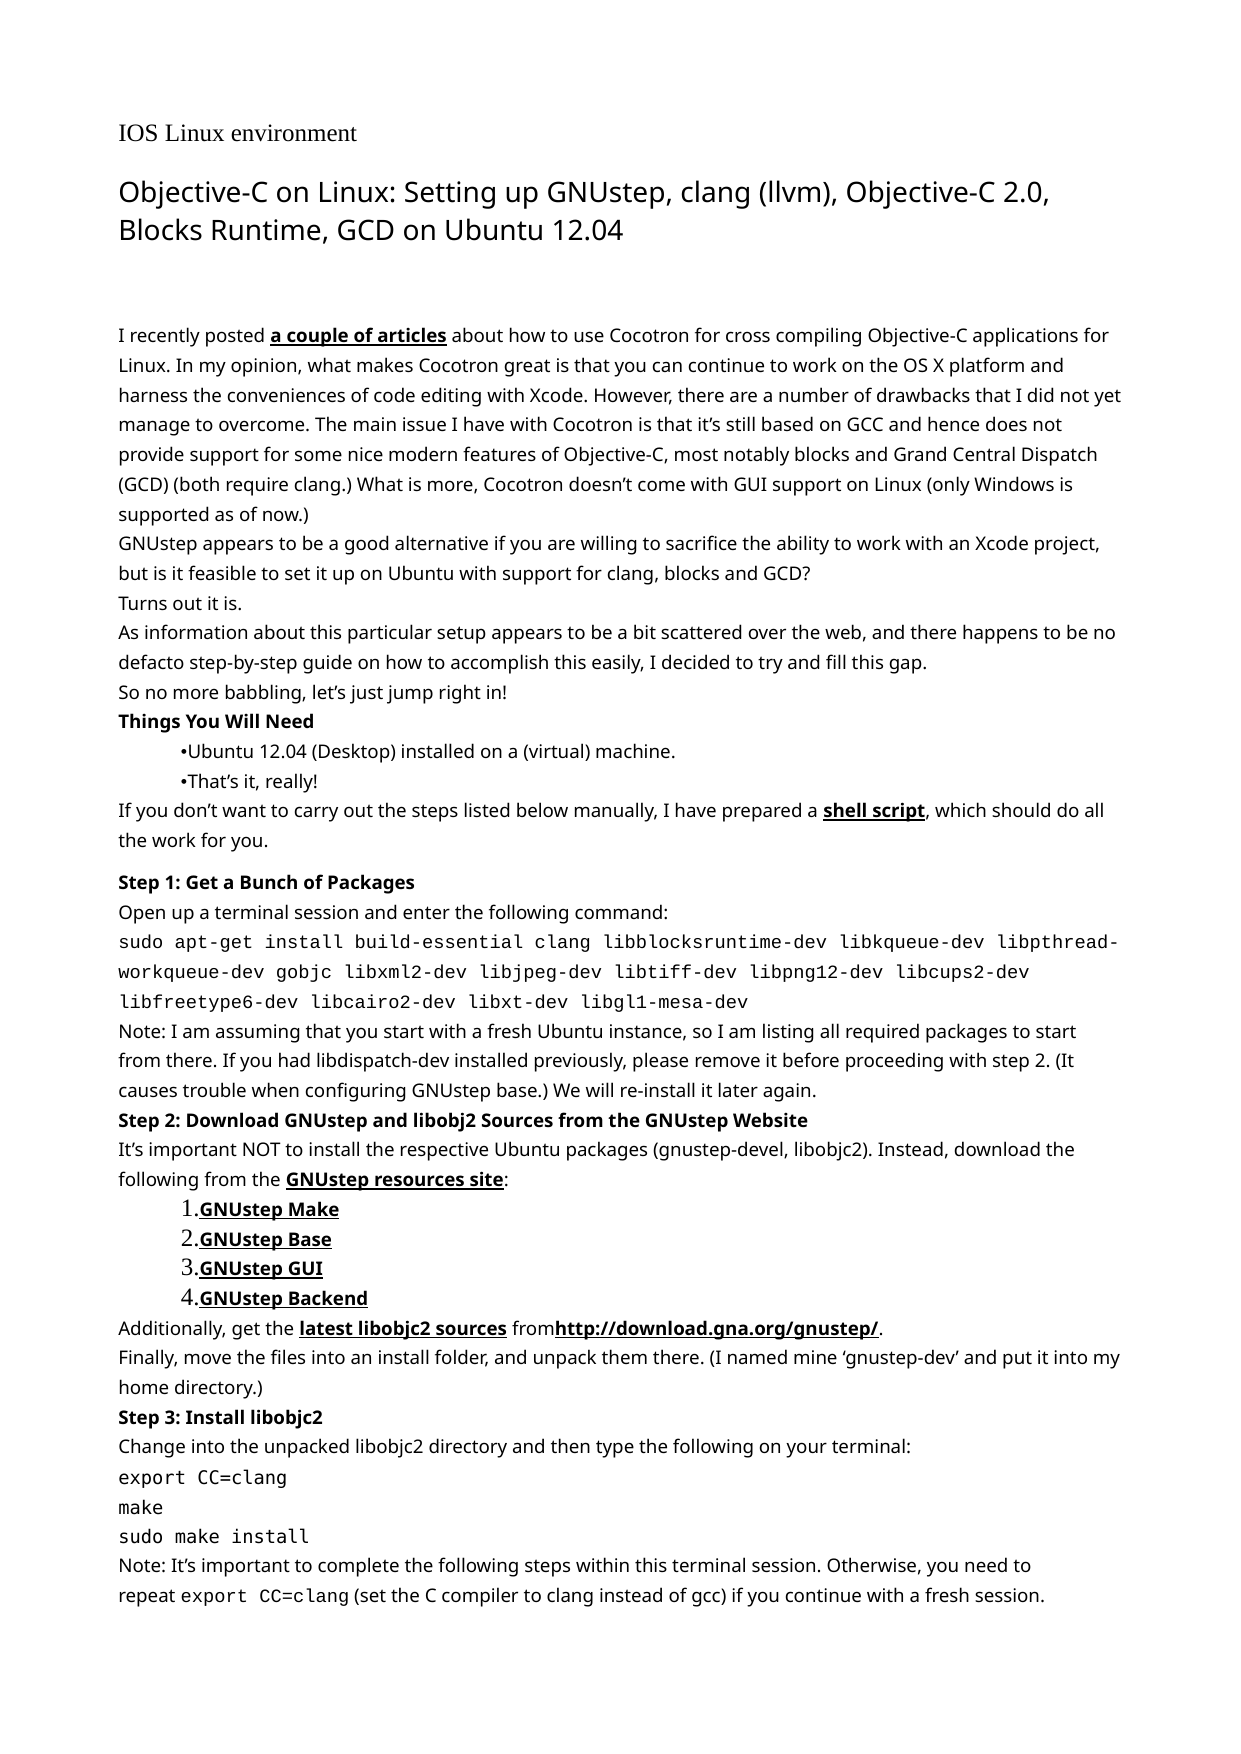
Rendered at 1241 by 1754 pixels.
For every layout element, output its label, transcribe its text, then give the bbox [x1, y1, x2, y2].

text IOS Linux environment [118, 118, 1122, 147]
text Change into the unpacked libobjc2 directory and then type the following on your terminal: [118, 1429, 1122, 1459]
subtitle Objective-C on Linux: Setting up GNUstep, clang (llvm), Objective-C 2.0, Blocks Runtime, GCD on Ubuntu 12.04 [118, 172, 1122, 248]
list GNUstep Backend [118, 1281, 1122, 1311]
text I recently posted a couple of articles about how to use Cocotron for cross compiling Objective-C applications for Linux. In my opinion, what makes Cocotron great is that you can continue to work on the OS X platform and harness the conveniences of code editing with Xcode. However, there are a number of drawbacks that I did not yet manage to overcome. The main issue I have with Cocotron is that it’s still based on GCC and hence does not provide support for some nice modern features of Objective-C, most notably blocks and Grand Central Dispatch (GCD) (both require clang.) What is more, Cocotron doesn’t come with GUI support on Linux (only Windows is supported as of now.) [118, 318, 1122, 526]
text Additionally, get the latest libobjc2 sources fromhttp://download.gna.org/gnustep/. [118, 1311, 1122, 1340]
text Open up a terminal session and enter the following command: [118, 895, 1122, 925]
text Finally, move the files into an install folder, and unpack them there. (I named mine ‘gnustep-dev’ and put it into my home directory.) [118, 1340, 1122, 1400]
list GNUstep Make [118, 1192, 1122, 1222]
text If you don’t want to carry out the steps listed below manually, I have prepared a shell script, which should do all the work for you. [118, 793, 1122, 853]
text sudo make install [118, 1518, 1122, 1548]
text Things You Will Need [118, 704, 1122, 734]
text As information about this particular setup appears to be a bit scattered over the web, and there happens to be no defacto step-by-step guide on how to accomplish this easily, I decided to try and fill this gap. [118, 615, 1122, 675]
list GNUstep GUI [118, 1251, 1122, 1281]
list GNUstep Base [118, 1222, 1122, 1251]
text sudo apt-get install build-essential clang libblocksruntime-dev libkqueue-dev libpthread-workqueue-dev gobjc libxml2-dev libjpeg-dev libtiff-dev libpng12-dev libcups2-dev libfreetype6-dev libcairo2-dev libxt-dev libgl1-mesa-dev [118, 925, 1122, 1014]
text Step 2: Download GNUstep and libobj2 Sources from the GNUstep Website [118, 1103, 1122, 1133]
text GNUstep appears to be a good alternative if you are willing to sacrifice the ability to work with an Xcode project, but is it feasible to set it up on Ubuntu with support for clang, blocks and GCD? [118, 526, 1122, 586]
text Note: It’s important to complete the following steps within this terminal session. Otherwise, you need to repeat export CC=clang (set the C compiler to clang instead of gcc) if you continue with a fresh session. [118, 1548, 1122, 1608]
text make [118, 1489, 1122, 1518]
text Turns out it is. [118, 586, 1122, 615]
text So no more babbling, let’s just jump right in! [118, 675, 1122, 704]
list Ubuntu 12.04 (Desktop) installed on a (virtual) machine. [118, 734, 1122, 764]
text export CC=clang [118, 1459, 1122, 1489]
list That’s it, really! [118, 764, 1122, 793]
text It’s important NOT to install the respective Ubuntu packages (gnustep-devel, libobjc2). Instead, download the following from the GNUstep resources site: [118, 1133, 1122, 1192]
text Note: I am assuming that you start with a fresh Ubuntu instance, so I am listing all required packages to start from there. If you had libdispatch-dev installed previously, please remove it before proceeding with step 2. (It causes trouble when configuring GNUstep base.) We will re-install it later again. [118, 1014, 1122, 1103]
text Step 3: Install libobjc2 [118, 1400, 1122, 1429]
text Step 1: Get a Bunch of Packages [118, 865, 1122, 895]
